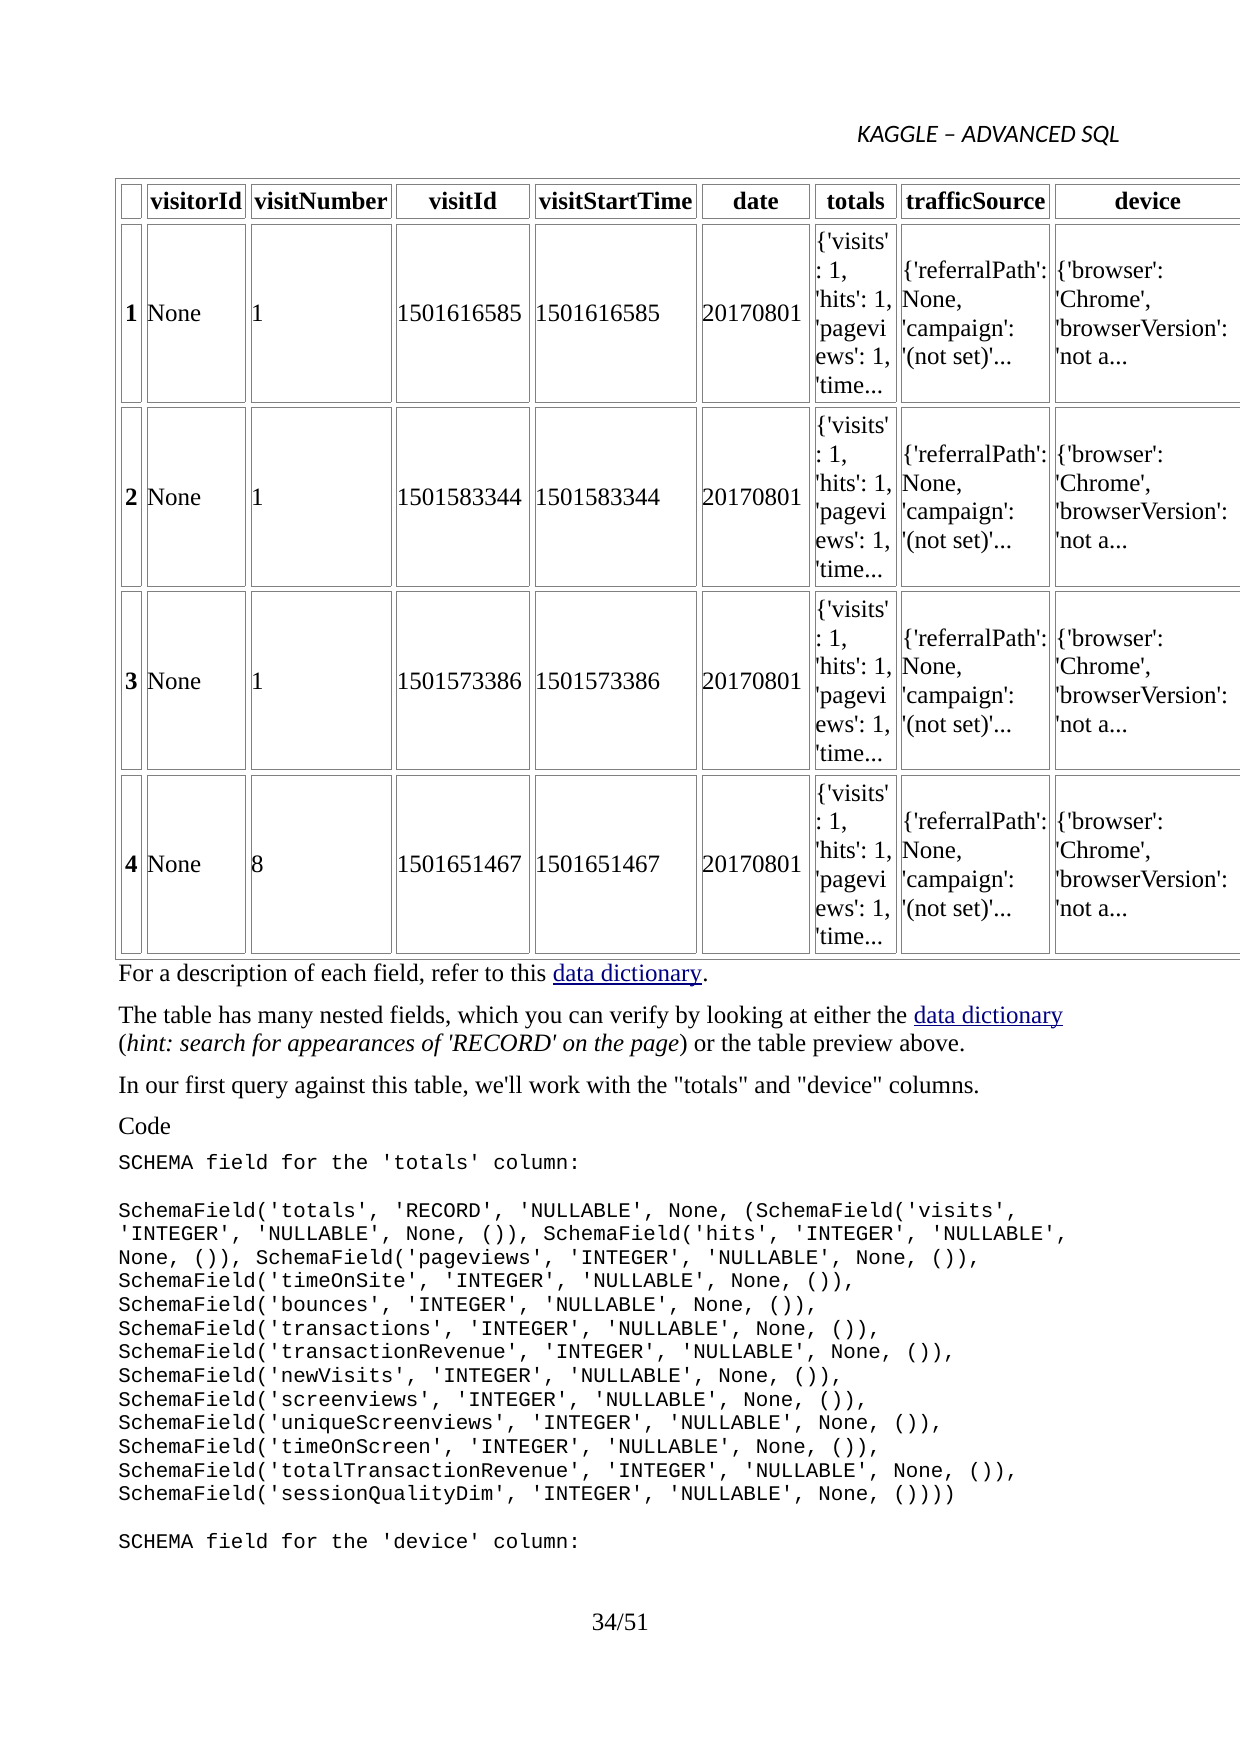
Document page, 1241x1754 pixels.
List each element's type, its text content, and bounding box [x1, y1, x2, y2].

table_cell 1501583344 [532, 402, 699, 586]
text In our first query against this table, we'll work with the "totals" and "device" columns. [118, 1070, 1122, 1098]
table_cell 1501616585 [532, 218, 699, 402]
table_cell {'browser': 'Chrome', 'browserVersion': 'not a... [1052, 402, 1240, 586]
table_cell {'browser': 'Chrome', 'browserVersion': 'not a... [1052, 218, 1240, 402]
table_header visitorId [144, 179, 248, 218]
table_cell 20170801 [699, 402, 812, 586]
table_cell 1 [248, 402, 394, 586]
table_cell 1 [248, 218, 394, 402]
table_cell 1501651467 [532, 769, 699, 953]
table_header [118, 179, 144, 218]
table_cell 4 [118, 769, 144, 953]
table_cell {'referralPath': None, 'campaign': '(not set)'... [899, 586, 1052, 769]
table_cell 8 [248, 769, 394, 953]
text SCHEMA field for the 'device' column: [118, 1531, 1122, 1554]
table_header [122, 185, 141, 218]
table_cell 1501651467 [394, 769, 532, 953]
table_cell 1501616585 [394, 218, 532, 402]
table_cell {'browser': 'Chrome', 'browserVersion': 'not a... [1052, 586, 1240, 769]
table_header date [699, 179, 812, 218]
table_cell {'referralPath': None, 'campaign': '(not set)'... [899, 769, 1052, 953]
table_header trafficSource [899, 179, 1052, 218]
table_cell 1501583344 [394, 402, 532, 586]
table_header visitId [394, 179, 532, 218]
table_cell 20170801 [699, 769, 812, 953]
table_cell 1501573386 [532, 586, 699, 769]
table_header visitNumber [248, 179, 394, 218]
text The table has many nested fields, which you can verify by looking at either the data dictionary (hint: search for appearances of 'RECORD' on the page) or the table preview above. [118, 1000, 1122, 1057]
table_cell 2 [118, 402, 144, 586]
table_cell 1 [118, 218, 144, 402]
table_cell 3 [118, 586, 144, 769]
table_cell {'referralPath': None, 'campaign': '(not set)'... [899, 402, 1052, 586]
table_cell {'referralPath': None, 'campaign': '(not set)'... [899, 218, 1052, 402]
table_cell {'visits': 1, 'hits': 1, 'pageviews': 1, 'time... [812, 218, 899, 402]
table_cell 20170801 [699, 586, 812, 769]
table_cell {'visits': 1, 'hits': 1, 'pageviews': 1, 'time... [812, 586, 899, 769]
table_cell 20170801 [699, 218, 812, 402]
table_cell None [144, 218, 248, 402]
table_cell {'browser': 'Chrome', 'browserVersion': 'not a... [1052, 769, 1240, 953]
table_cell {'visits': 1, 'hits': 1, 'pageviews': 1, 'time... [812, 769, 899, 953]
text Code [118, 1111, 1122, 1140]
table_cell {'visits': 1, 'hits': 1, 'pageviews': 1, 'time... [812, 402, 899, 586]
text For a description of each field, refer to this data dictionary. [118, 960, 1122, 987]
table_cell 1 [248, 586, 394, 769]
table_cell None [144, 402, 248, 586]
table_header totals [812, 179, 899, 218]
text SCHEMA field for the 'totals' column: [118, 1152, 1122, 1176]
text SchemaField('totals', 'RECORD', 'NULLABLE', None, (SchemaField('visits', 'INTEGER', 'NULLABLE', None, ()), SchemaField('hits', 'INTEGER', 'NULLABLE', None, ()), SchemaField('pageviews', 'INTEGER', 'NULLABLE', None, ()), SchemaField('timeOnSite', 'INTEGER', 'NULLABLE', None, ()), SchemaField('bounces', 'INTEGER', 'NULLABLE', None, ()), SchemaField('transactions', 'INTEGER', 'NULLABLE', None, ()), SchemaField('transactionRevenue', 'INTEGER', 'NULLABLE', None, ()), SchemaField('newVisits', 'INTEGER', 'NULLABLE', None, ()), SchemaField('screenviews', 'INTEGER', 'NULLABLE', None, ()), SchemaField('uniqueScreenviews', 'INTEGER', 'NULLABLE', None, ()), SchemaField('timeOnScreen', 'INTEGER', 'NULLABLE', None, ()), SchemaField('totalTransactionRevenue', 'INTEGER', 'NULLABLE', None, ()), SchemaField('sessionQualityDim', 'INTEGER', 'NULLABLE', None, ()))) [118, 1199, 1122, 1507]
table_header visitStartTime [532, 179, 699, 218]
table_cell None [144, 769, 248, 953]
table_header device [1052, 179, 1240, 218]
table_cell None [144, 586, 248, 769]
table_cell 1501573386 [394, 586, 532, 769]
